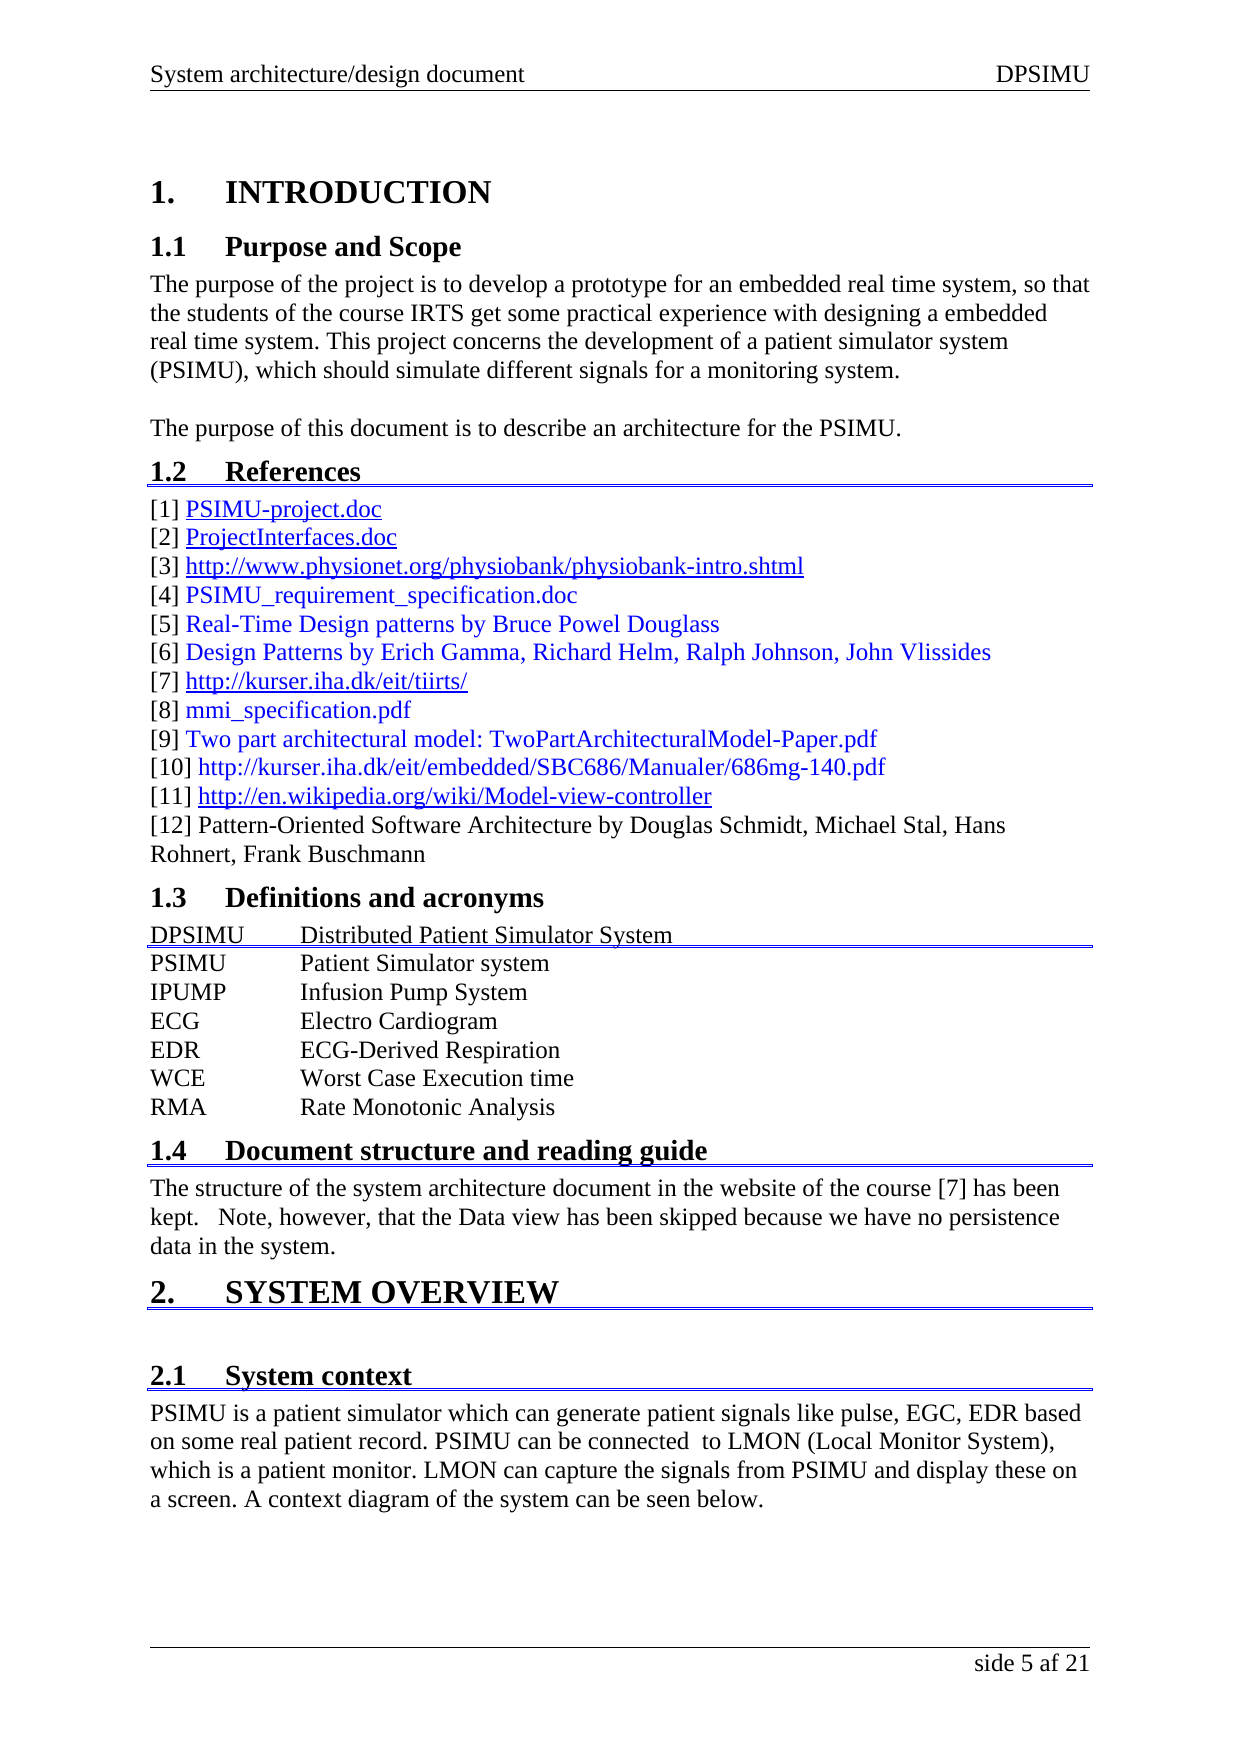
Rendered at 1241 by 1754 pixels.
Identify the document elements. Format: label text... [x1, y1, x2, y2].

text ECG Electro Cardiogram [150, 1006, 1090, 1035]
subtitle System context [150, 1358, 1090, 1388]
text WCE Worst Case Execution time [150, 1063, 1090, 1092]
text The purpose of the project is to develop a prototype for an embedded real time system, so that the students of the course IRTS get some practical experience with designing a embedded real time system. This project concerns the development of a patient simulator system (PSIMU), which should simulate different signals for a monitoring system. [150, 269, 1090, 384]
text PSIMU is a patient simulator which can generate patient signals like pulse, EGC, EDR based on some real patient record. PSIMU can be connected to LMON (Local Monitor System), which is a patient monitor. LMON can capture the signals from PSIMU and display these on a screen. A context diagram of the system can be seen below. [150, 1398, 1090, 1513]
text [4] PSIMU_requirement_specification.doc [150, 580, 1090, 609]
text [12] Pattern-Oriented Software Architecture by Douglas Schmidt, Michael Stal, Hans Rohnert, Frank Buschmann [150, 810, 1090, 867]
text [6] Design Patterns by Erich Gamma, Richard Helm, Ralph Johnson, John Vlissides [150, 637, 1090, 666]
subtitle References [150, 454, 1090, 484]
text [7] http://kurser.iha.dk/eit/tiirts/ [150, 666, 1090, 695]
text RMA Rate Monotonic Analysis [150, 1092, 1090, 1121]
text [3] http://www.physionet.org/physiobank/physiobank-intro.shtml [150, 551, 1090, 580]
text IPUMP Infusion Pump System [150, 977, 1090, 1006]
text EDR ECG-Derived Respiration [150, 1035, 1090, 1063]
subtitle Purpose and Scope [150, 229, 1090, 263]
text DPSIMU Distributed Patient Simulator System [150, 920, 1090, 945]
subtitle INTRODUCTION [150, 172, 1090, 210]
text [5] Real-Time Design patterns by Bruce Powel Douglass [150, 609, 1090, 637]
text [9] Two part architectural model: TwoPartArchitecturalModel-Paper.pdf [150, 724, 1090, 752]
text PSIMU Patient Simulator system [150, 948, 1090, 977]
text The purpose of this document is to describe an architecture for the PSIMU. [150, 413, 1090, 441]
text [2] ProjectInterfaces.doc [150, 522, 1090, 551]
subtitle Document structure and reading guide [150, 1133, 1090, 1164]
text The structure of the system architecture document in the website of the course [7] has been kept. Note, however, that the Data view has been skipped because we have no persistence data in the system. [150, 1173, 1090, 1259]
subtitle Definitions and acronyms [150, 880, 1090, 913]
text [11] http://en.wikipedia.org/wiki/Model-view-controller [150, 781, 1090, 810]
subtitle SYSTEM OVERVIEW [150, 1272, 1090, 1307]
text [1] PSIMU-project.doc [150, 494, 1090, 522]
text [8] mmi_specification.pdf [150, 695, 1090, 724]
text [10] http://kurser.iha.dk/eit/embedded/SBC686/Manualer/686mg-140.pdf [150, 752, 1090, 781]
